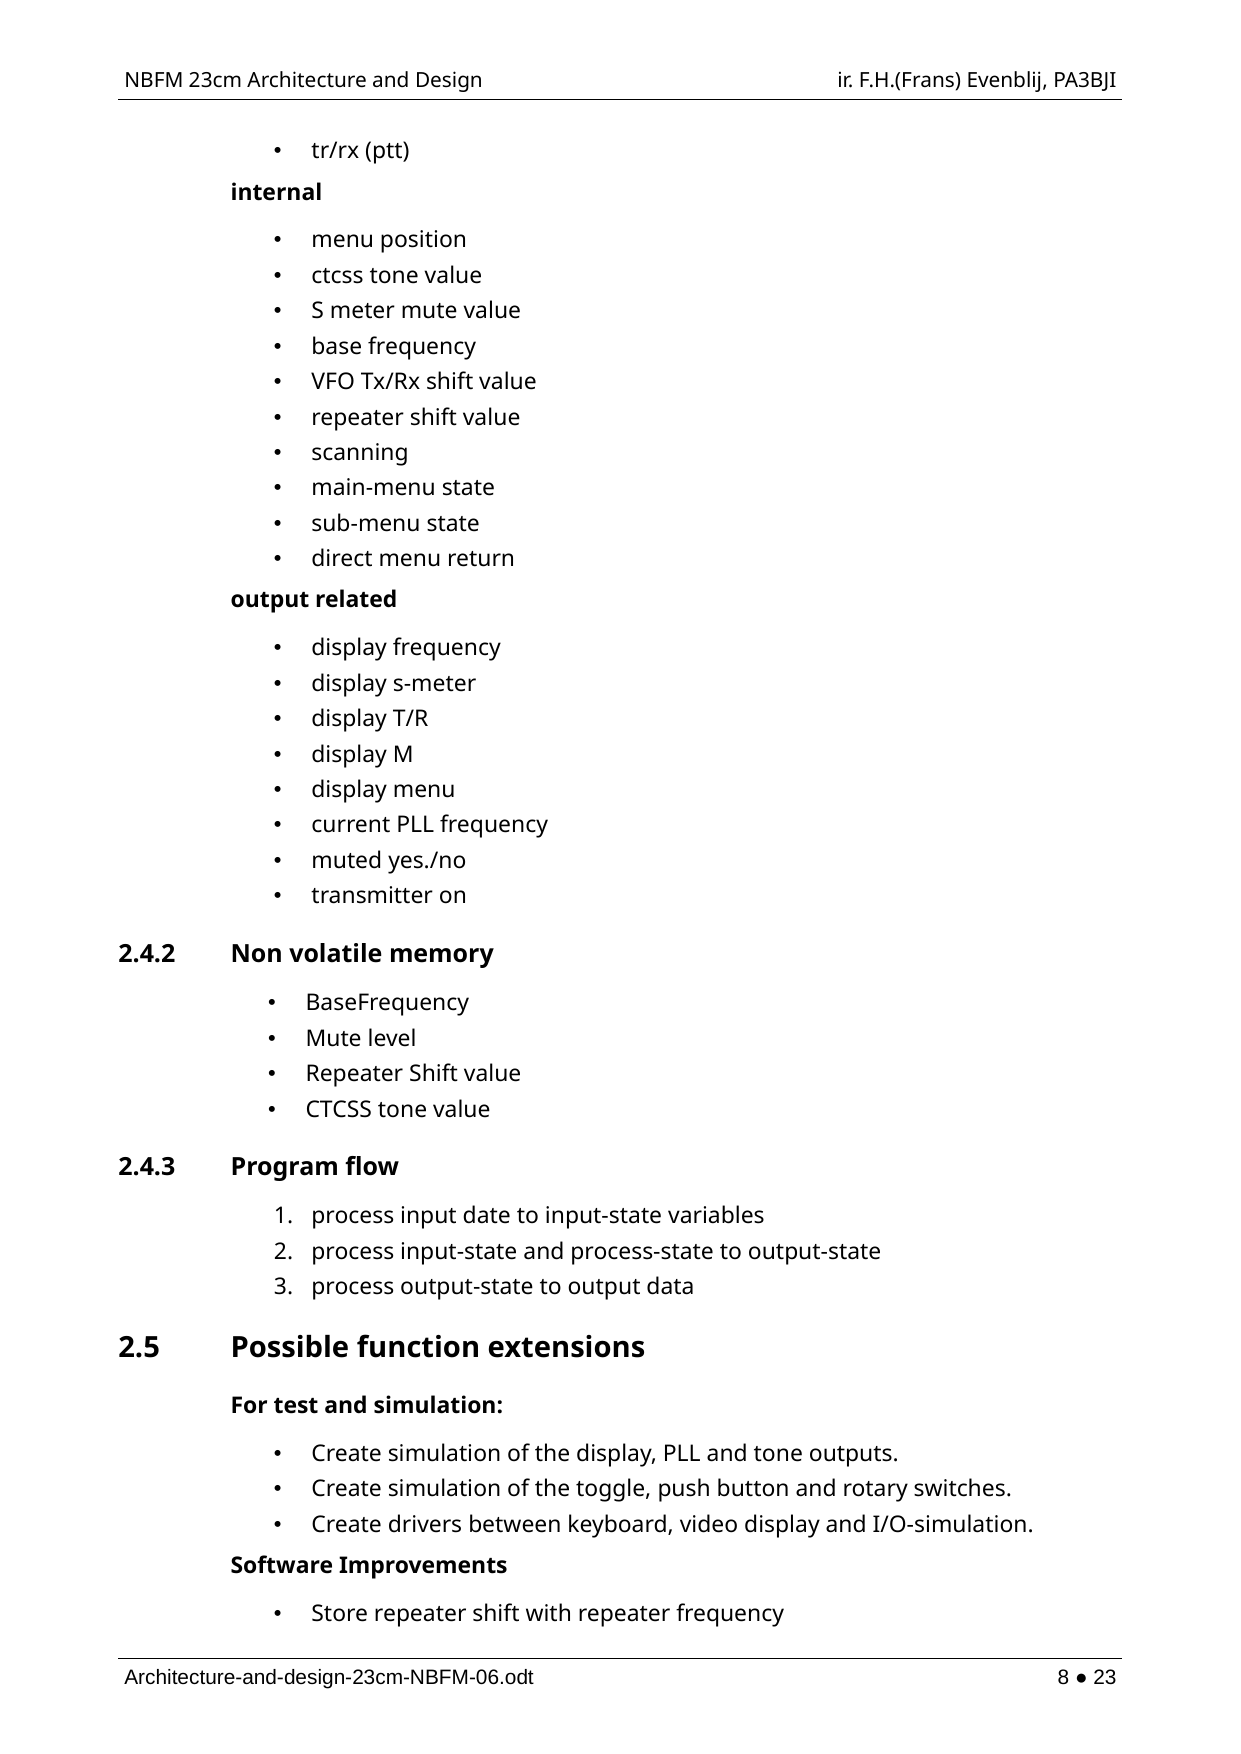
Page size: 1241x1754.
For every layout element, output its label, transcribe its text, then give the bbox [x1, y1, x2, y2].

list process input-state and process-state to output-state [274, 1231, 1122, 1266]
list base frequency [274, 325, 1122, 361]
list ctcss tone value [274, 254, 1122, 290]
list BaseFrequency [268, 982, 1122, 1017]
list VFO Tx/Rx shift value [274, 361, 1122, 396]
list Program flow [118, 1149, 1122, 1183]
list Mute level [268, 1017, 1122, 1053]
list Possible function extensions [118, 1327, 1122, 1366]
text output related [230, 579, 1122, 615]
list menu position [274, 219, 1122, 254]
list display T/R [274, 698, 1122, 733]
list direct menu return [274, 538, 1122, 573]
list tr/rx (ptt) [274, 130, 1122, 165]
list display M [274, 733, 1122, 769]
list display frequency [274, 627, 1122, 663]
list process output-state to output data [274, 1266, 1122, 1302]
list S meter mute value [274, 290, 1122, 325]
list display menu [274, 769, 1122, 804]
list Create drivers between keyboard, video display and I/O-simulation. [274, 1503, 1122, 1539]
list current PLL frequency [274, 804, 1122, 840]
list Create simulation of the toggle, push button and rotary switches. [274, 1468, 1122, 1503]
list sub-menu state [274, 502, 1122, 538]
text For test and simulation: [230, 1385, 1122, 1420]
list CTCSS tone value [268, 1088, 1122, 1124]
list repeater shift value [274, 396, 1122, 432]
text internal [230, 171, 1122, 207]
list display s-meter [274, 663, 1122, 698]
list process input date to input-state variables [274, 1195, 1122, 1231]
list muted yes./no [274, 840, 1122, 875]
list scanning [274, 432, 1122, 467]
list Non volatile memory [118, 936, 1122, 969]
list main-menu state [274, 467, 1122, 502]
list Repeater Shift value [268, 1053, 1122, 1088]
list transmitter on [274, 875, 1122, 911]
list Store repeater shift with repeater frequency [274, 1593, 1122, 1628]
text Software Improvements [230, 1545, 1122, 1580]
list Create simulation of the display, PLL and tone outputs. [274, 1433, 1122, 1468]
